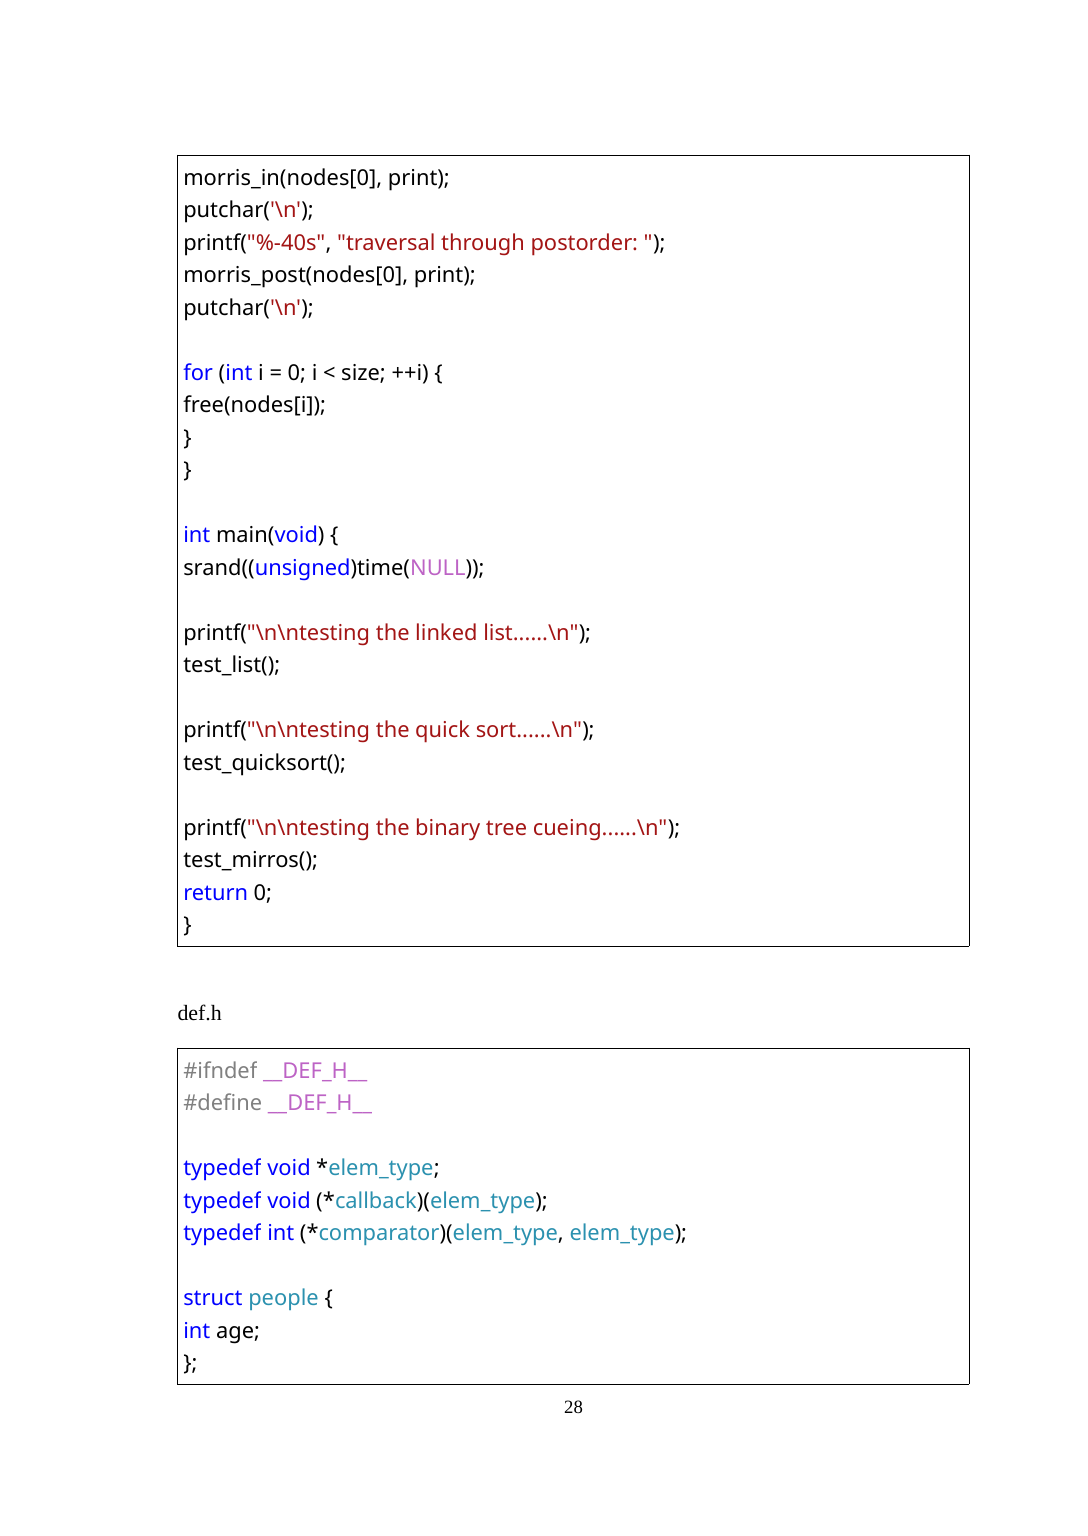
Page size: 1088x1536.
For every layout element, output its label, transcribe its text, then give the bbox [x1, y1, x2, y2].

table_header #ifndef __DEF_H__ #define __DEF_H__ typedef void *elem_type; typedef void (*callback)(elem_type); typedef int (*comparator)(elem_type, elem_type); struct people { int age; }; [178, 1049, 969, 1384]
text def.h [177, 997, 969, 1029]
table_header morris_in(nodes[0], print); putchar('\n'); printf("%-40s", "traversal through postorder: "); morris_post(nodes[0], print); putchar('\n'); for (int i = 0; i < size; ++i) { free(nodes[i]); } } int main(void) { srand((unsigned)time(NULL)); printf("\n\ntesting the linked list......\n"); test_list(); printf("\n\ntesting the quick sort......\n"); test_quicksort(); printf("\n\ntesting the binary tree cueing......\n"); test_mirros(); return 0; } [178, 156, 969, 946]
